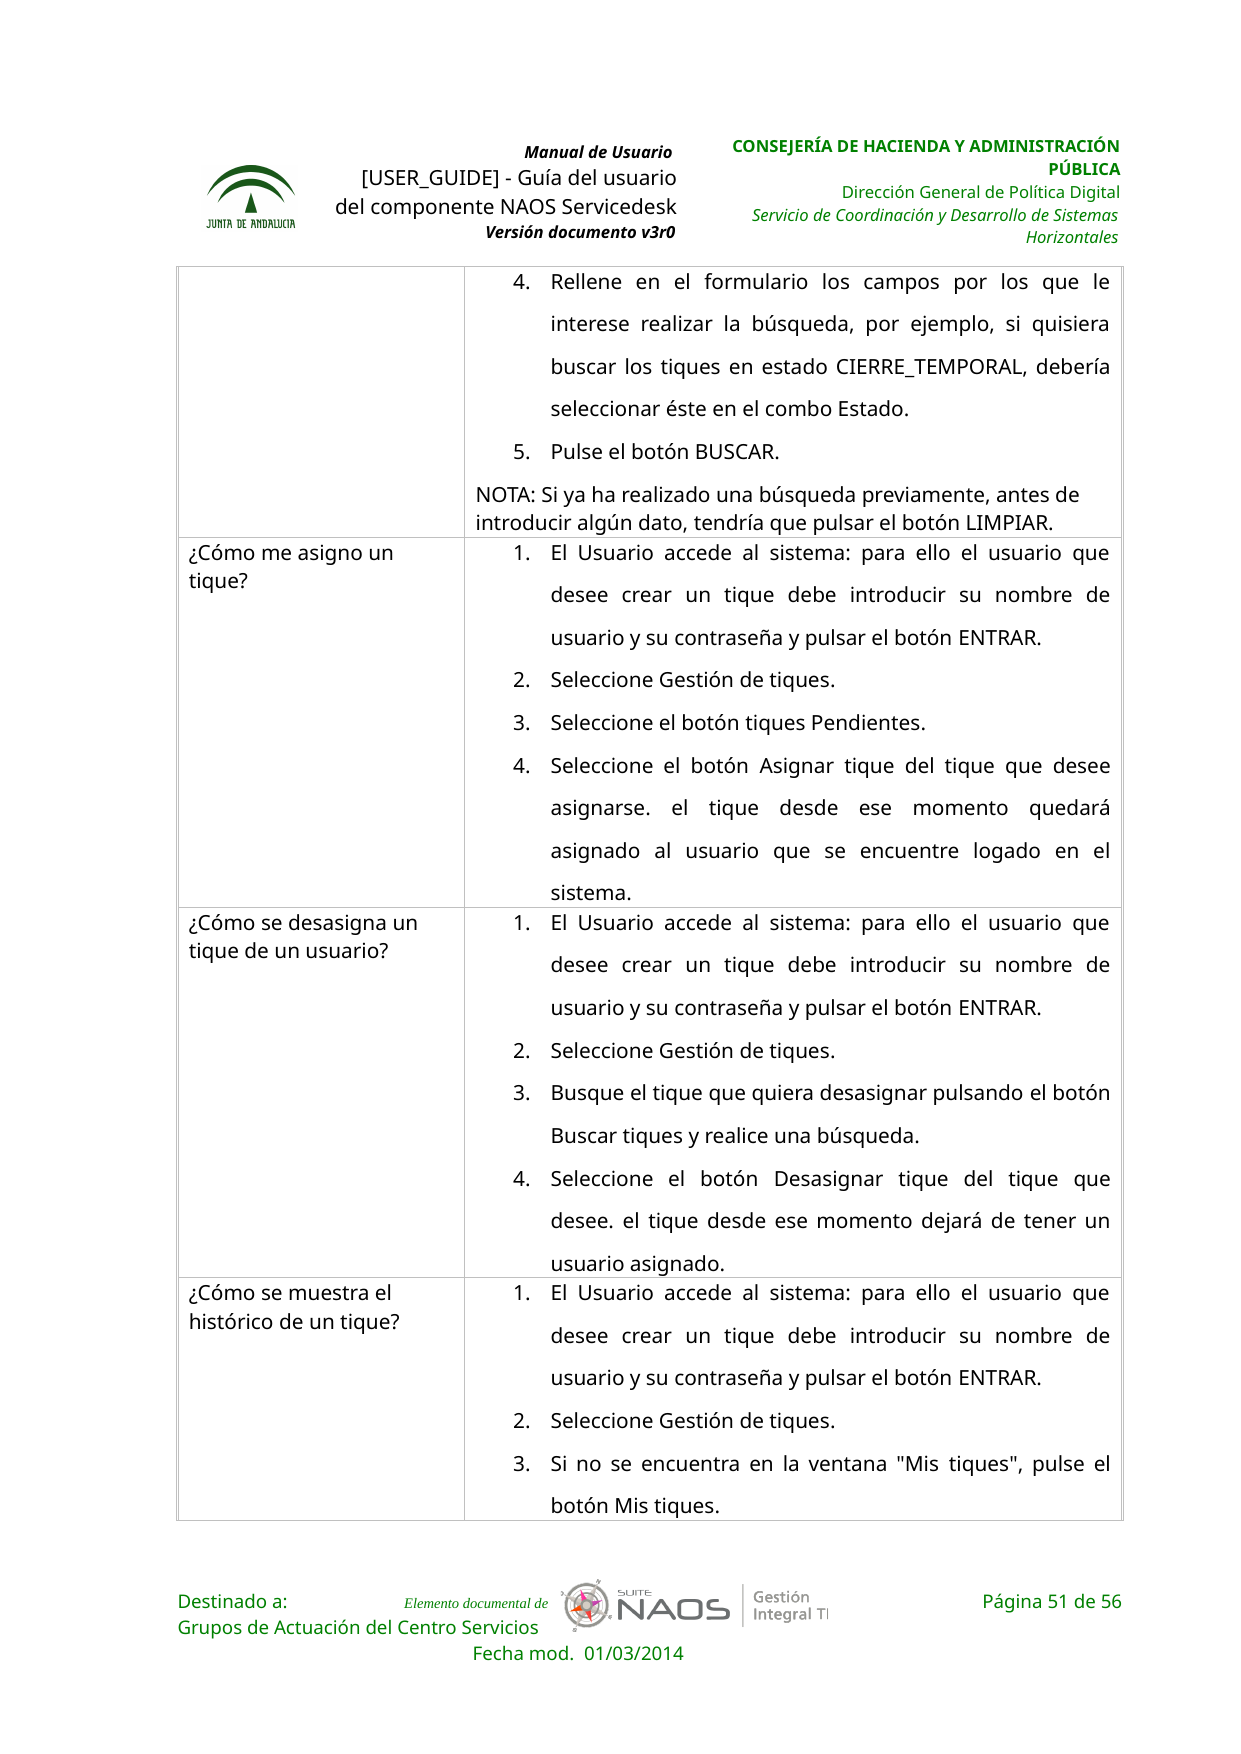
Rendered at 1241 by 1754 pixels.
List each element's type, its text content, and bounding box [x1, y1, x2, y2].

table_cell ¿Cómo me asigno un tique? [179, 538, 464, 907]
table_cell El Usuario accede al sistema: para ello el usuario que desee crear un tique debe introducir su nombre de usuario y su contraseña y pulsar el botón ENTRAR. Seleccione Gestión de tiques. Si no se encuentra en la ventana "Mis tiques", pulse el botón Mis tiques. Seleccione el tique, pulsando sobre el tique que le interese o sobre el botón Ver tique. Seleccione el botón EXTENDER. [465, 1278, 1121, 1520]
picture [201, 165, 298, 232]
table_cell El Usuario accede al sistema: para ello el usuario que desee crear un tique debe introducir su nombre de usuario y su contraseña y pulsar el botón ENTRAR. Seleccione Gestión de tiques. Seleccione el botón Buscar tiques. Rellene en el formulario los campos por los que le interese realizar la búsqueda, por ejemplo, si quisiera buscar los tiques en estado CIERRE_TEMPORAL, debería seleccionar éste en el combo Estado. Pulse el botón BUSCAR. NOTA: Si ya ha realizado una búsqueda previamente, antes de introducir algún dato, tendría que pulsar el botón LIMPIAR. [465, 267, 1121, 537]
table_cell El Usuario accede al sistema: para ello el usuario que desee crear un tique debe introducir su nombre de usuario y su contraseña y pulsar el botón ENTRAR. Seleccione Gestión de tiques. Seleccione el botón tiques Pendientes. Seleccione el botón Asignar tique del tique que desee asignarse. el tique desde ese momento quedará asignado al usuario que se encuentre logado en el sistema. [465, 538, 1121, 907]
table_cell ¿Cómo se muestra el histórico de un tique? [179, 1278, 464, 1520]
table_cell ¿Cómo se desasigna un tique de un usuario? [179, 908, 464, 1277]
table_cell [179, 267, 464, 537]
table_cell El Usuario accede al sistema: para ello el usuario que desee crear un tique debe introducir su nombre de usuario y su contraseña y pulsar el botón ENTRAR. Seleccione Gestión de tiques. Busque el tique que quiera desasignar pulsando el botón Buscar tiques y realice una búsqueda. Seleccione el botón Desasignar tique del tique que desee. el tique desde ese momento dejará de tener un usuario asignado. [465, 908, 1121, 1277]
picture [560, 1579, 829, 1632]
